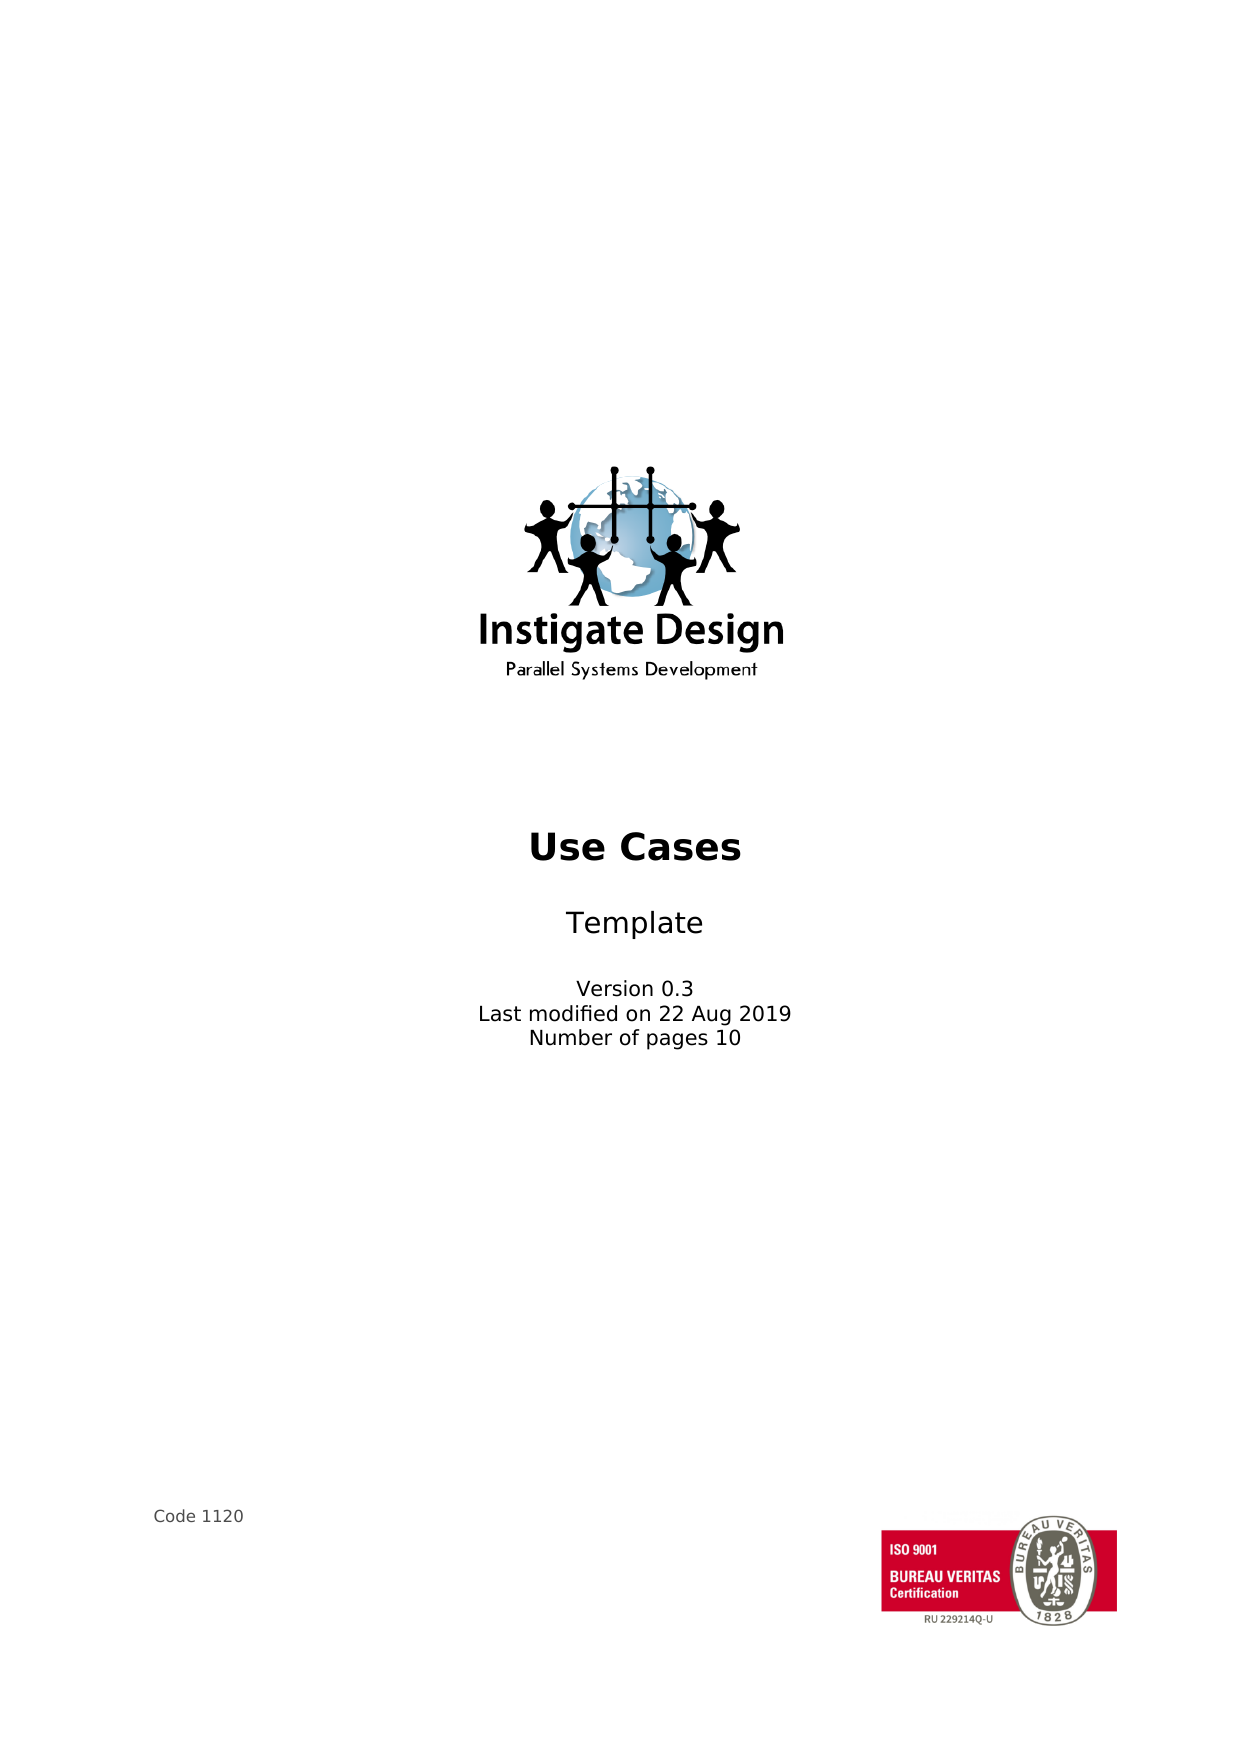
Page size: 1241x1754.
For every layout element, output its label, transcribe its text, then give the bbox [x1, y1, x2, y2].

text Version 0.3 [148, 977, 1122, 1002]
title Use Cases [148, 825, 1122, 869]
subtitle Template [148, 907, 1122, 941]
text Last modified on 22 Aug 2019 [148, 1002, 1122, 1026]
picture [465, 405, 805, 745]
text Number of pages 10 [148, 1026, 1122, 1050]
picture [881, 1507, 1117, 1631]
